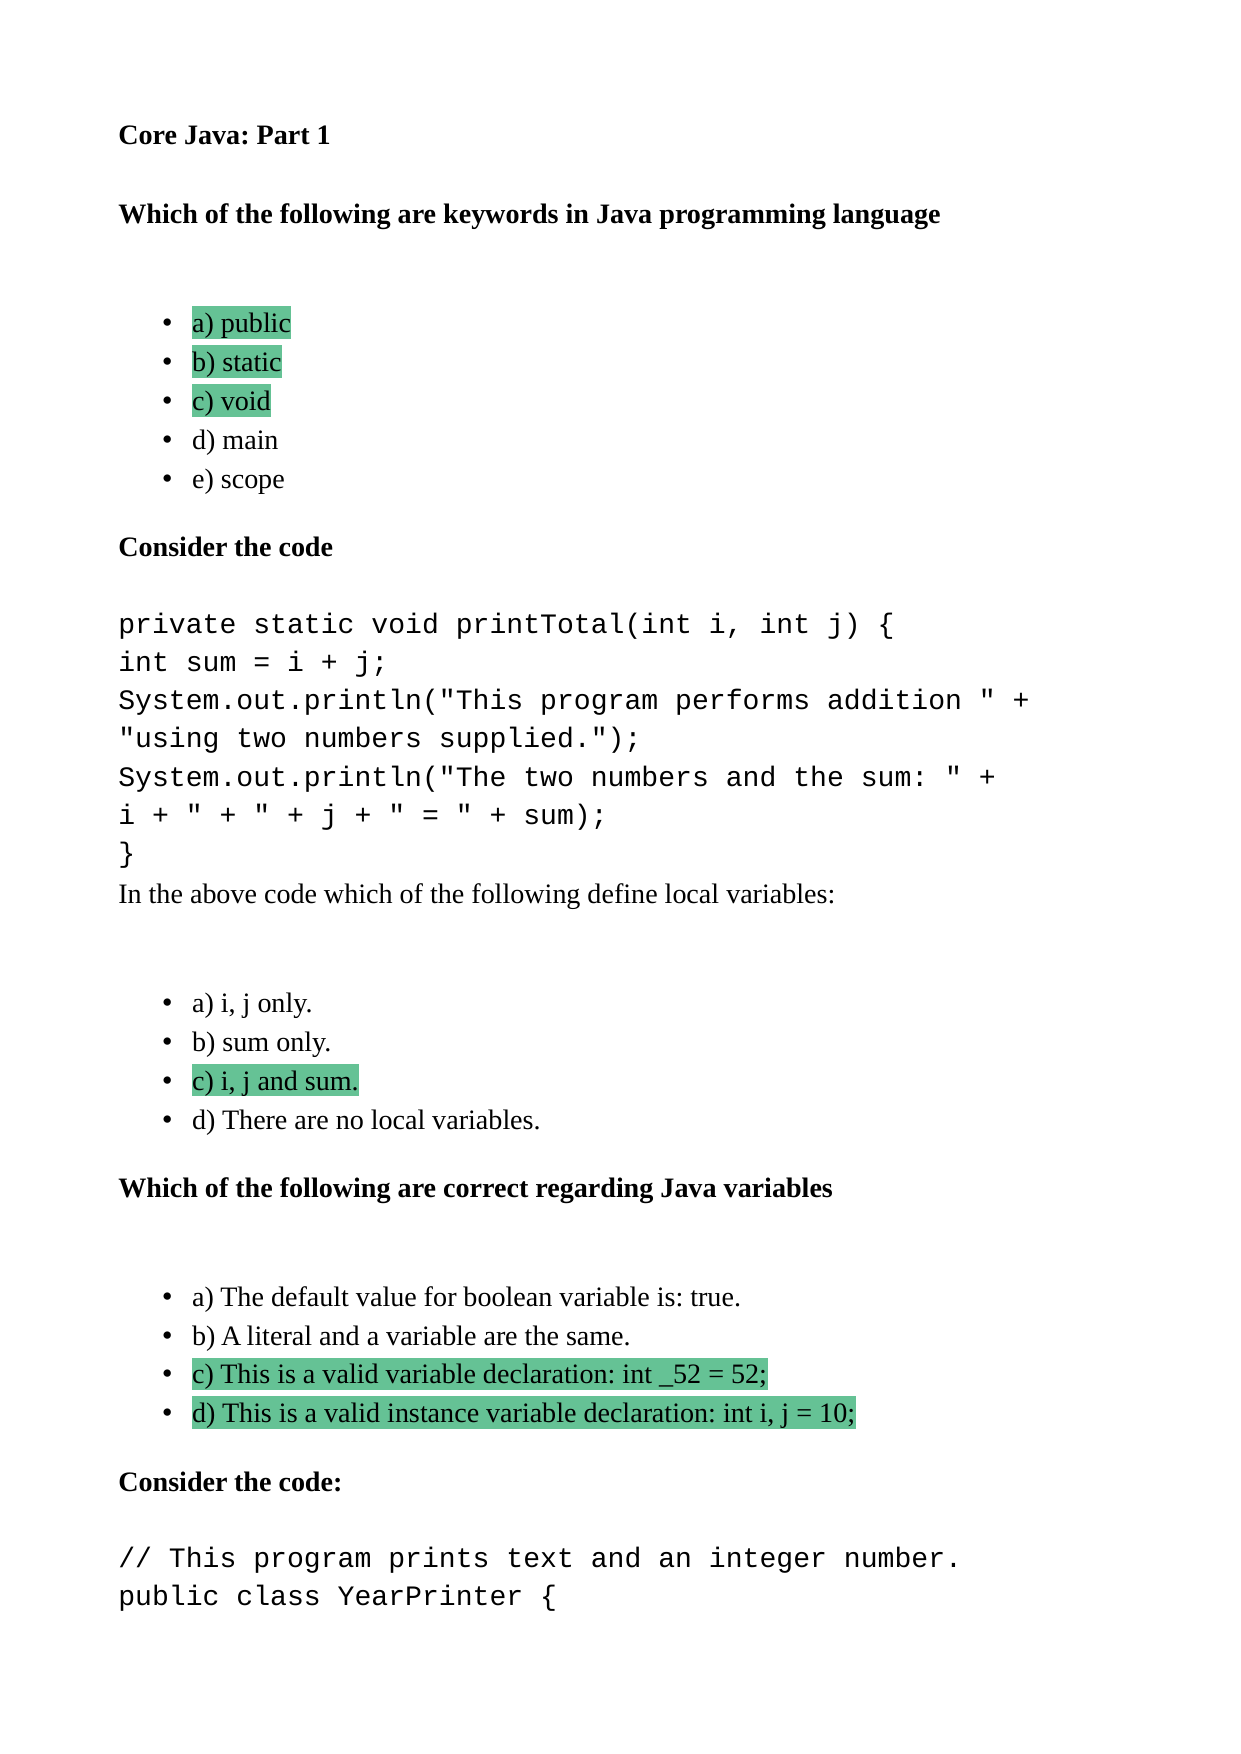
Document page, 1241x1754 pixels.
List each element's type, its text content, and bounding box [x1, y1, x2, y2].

text In the above code which of the following define local variables: [118, 877, 1122, 910]
text Which of the following are correct regarding Java variables [118, 1171, 1122, 1203]
list a) public [162, 306, 1122, 339]
text "using two numbers supplied."); [118, 724, 1122, 756]
text Which of the following are keywords in Java programming language [118, 198, 1122, 230]
text i + " + " + j + " = " + sum); [118, 801, 1122, 833]
text // This program prints text and an integer number. [118, 1544, 1122, 1576]
list a) i, j only. [162, 986, 1122, 1018]
list d) This is a valid instance variable declaration: int i, j = 10; [162, 1396, 1122, 1429]
text Consider the code [118, 530, 1122, 563]
list e) scope [162, 462, 1122, 494]
text System.out.println("The two numbers and the sum: " + [118, 763, 1122, 794]
text int sum = i + j; [118, 648, 1122, 680]
text Core Java: Part 1 [118, 118, 1122, 151]
list d) main [162, 423, 1122, 456]
text } [118, 839, 1122, 871]
list b) sum only. [162, 1025, 1122, 1057]
list b) static [162, 345, 1122, 378]
list d) There are no local variables. [162, 1103, 1122, 1135]
text Consider the code: [118, 1464, 1122, 1497]
text public class YearPrinter { [118, 1582, 1122, 1614]
list c) void [162, 384, 1122, 417]
text private static void printTotal(int i, int j) { [118, 610, 1122, 642]
list b) A literal and a variable are the same. [162, 1318, 1122, 1351]
list c) This is a valid variable declaration: int _52 = 52; [162, 1357, 1122, 1390]
list a) The default value for boolean variable is: true. [162, 1279, 1122, 1312]
text System.out.println("This program performs addition " + [118, 686, 1122, 718]
list c) i, j and sum. [162, 1064, 1122, 1096]
